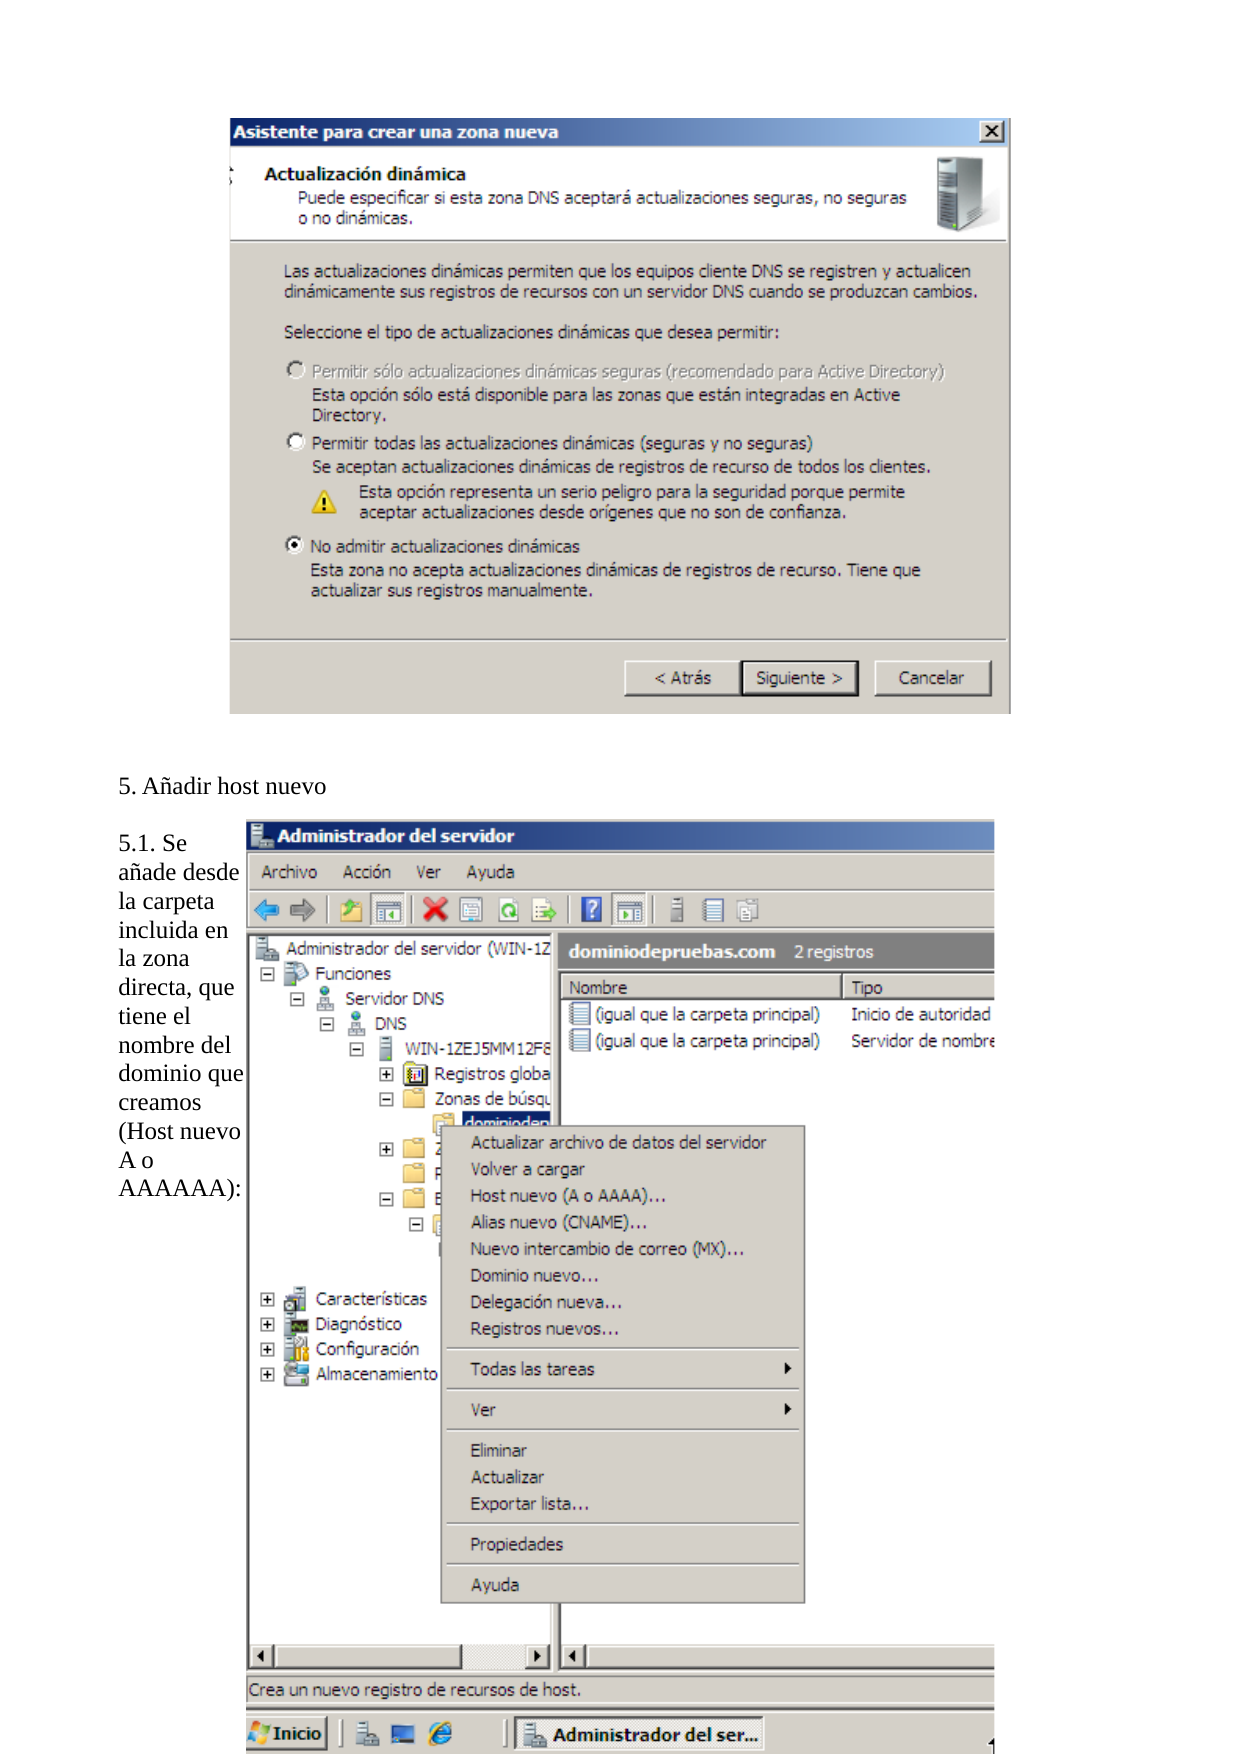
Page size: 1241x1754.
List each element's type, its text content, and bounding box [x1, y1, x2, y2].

picture [246, 819, 995, 1754]
picture [229, 118, 1011, 714]
text [995, 828, 1122, 1202]
text 5.1. Se añade desde la carpeta incluida en la zona directa, que tiene el nombre del dominio que creamos (Host nuevo A o AAAAAA): [118, 828, 246, 1202]
text 5. Añadir host nuevo [118, 771, 1122, 800]
